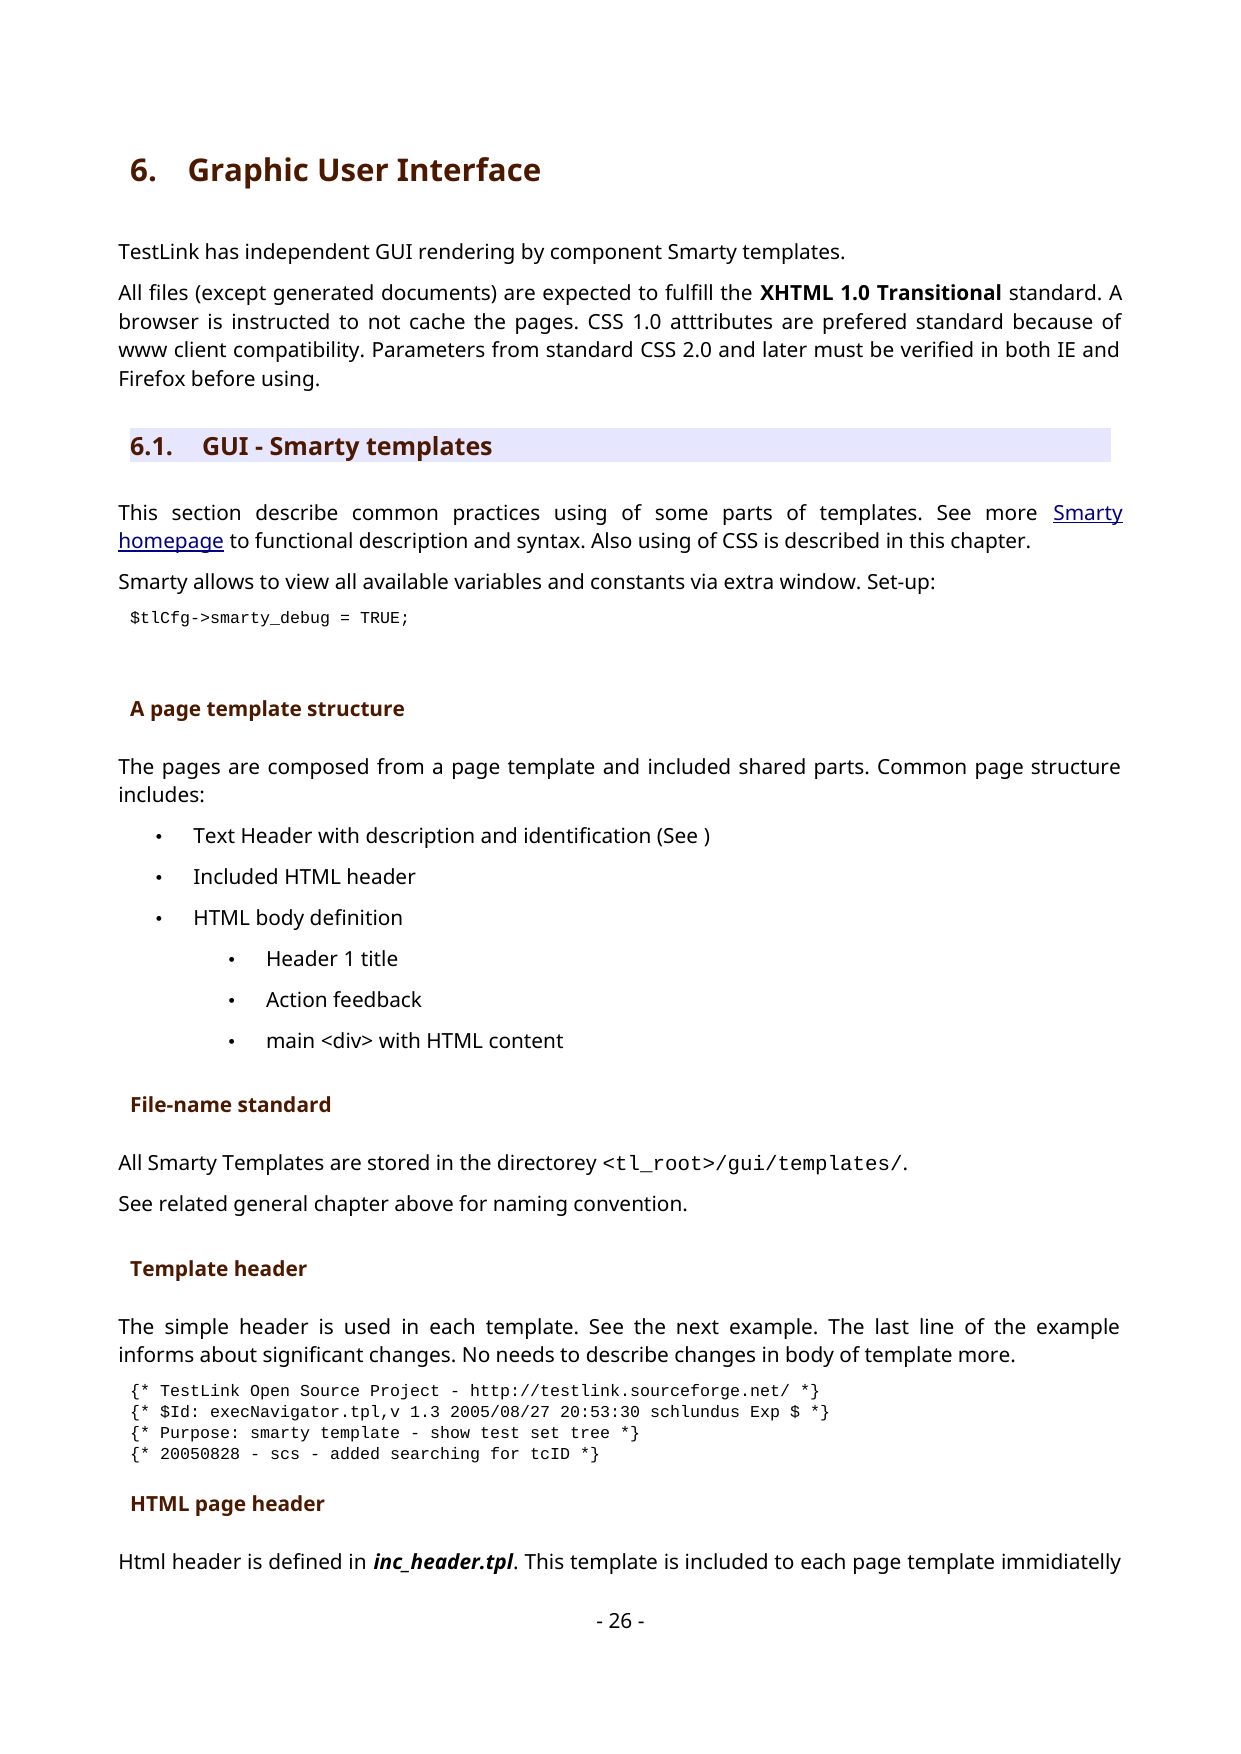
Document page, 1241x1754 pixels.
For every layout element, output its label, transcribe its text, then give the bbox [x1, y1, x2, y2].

text $tlCfg->smarty_debug = TRUE; [130, 609, 1122, 628]
list Text Header with description and identification (See ) [156, 821, 1122, 849]
text {* 20050828 - scs - added searching for tcID *} [130, 1446, 1122, 1465]
subtitle HTML page header [130, 1489, 1111, 1518]
subtitle File-name standard [130, 1090, 1111, 1119]
text Smarty allows to view all available variables and constants via extra window. Set-up: [118, 567, 1122, 596]
subtitle A page template structure [130, 694, 1111, 722]
text The pages are composed from a page template and included shared parts. Common page structure includes: [118, 752, 1122, 809]
text Html header is defined in inc_header.tpl. This template is included to each page template immidiatelly [118, 1547, 1122, 1576]
text {* $Id: execNavigator.tpl,v 1.3 2005/08/27 20:53:30 schlundus Exp $ *} [130, 1403, 1122, 1422]
text This section describe common practices using of some parts of templates. See more Smarty homepage to functional description and syntax. Also using of CSS is described in this chapter. [118, 498, 1122, 555]
text TestLink has independent GUI rendering by component Smarty templates. [118, 237, 1122, 266]
list Included HTML header [156, 862, 1122, 891]
list Action feedback [228, 985, 1122, 1013]
list Header 1 title [228, 944, 1122, 972]
text {* TestLink Open Source Project - http://testlink.sourceforge.net/ *} [130, 1382, 1122, 1401]
text The simple header is used in each template. See the next example. The last line of the example informs about significant changes. No needs to describe changes in body of template more. [118, 1312, 1122, 1369]
subtitle Template header [130, 1254, 1111, 1282]
text All files (except generated documents) are expected to fulfill the XHTML 1.0 Transitional standard. A browser is instructed to not cache the pages. CSS 1.0 atttributes are prefered standard because of www client compatibility. Parameters from standard CSS 2.0 and later must be verified in both IE and Firefox before using. [118, 278, 1122, 392]
subtitle GUI - Smarty templates [130, 428, 1111, 462]
subtitle Graphic User Interface [130, 148, 1111, 190]
list main <div> with HTML content [228, 1026, 1122, 1054]
text All Smarty Templates are stored in the directorey <tl_root>/gui/templates/. [118, 1148, 1122, 1177]
text See related general chapter above for naming convention. [118, 1189, 1122, 1218]
list HTML body definition [156, 903, 1122, 931]
text {* Purpose: smarty template - show test set tree *} [130, 1425, 1122, 1443]
